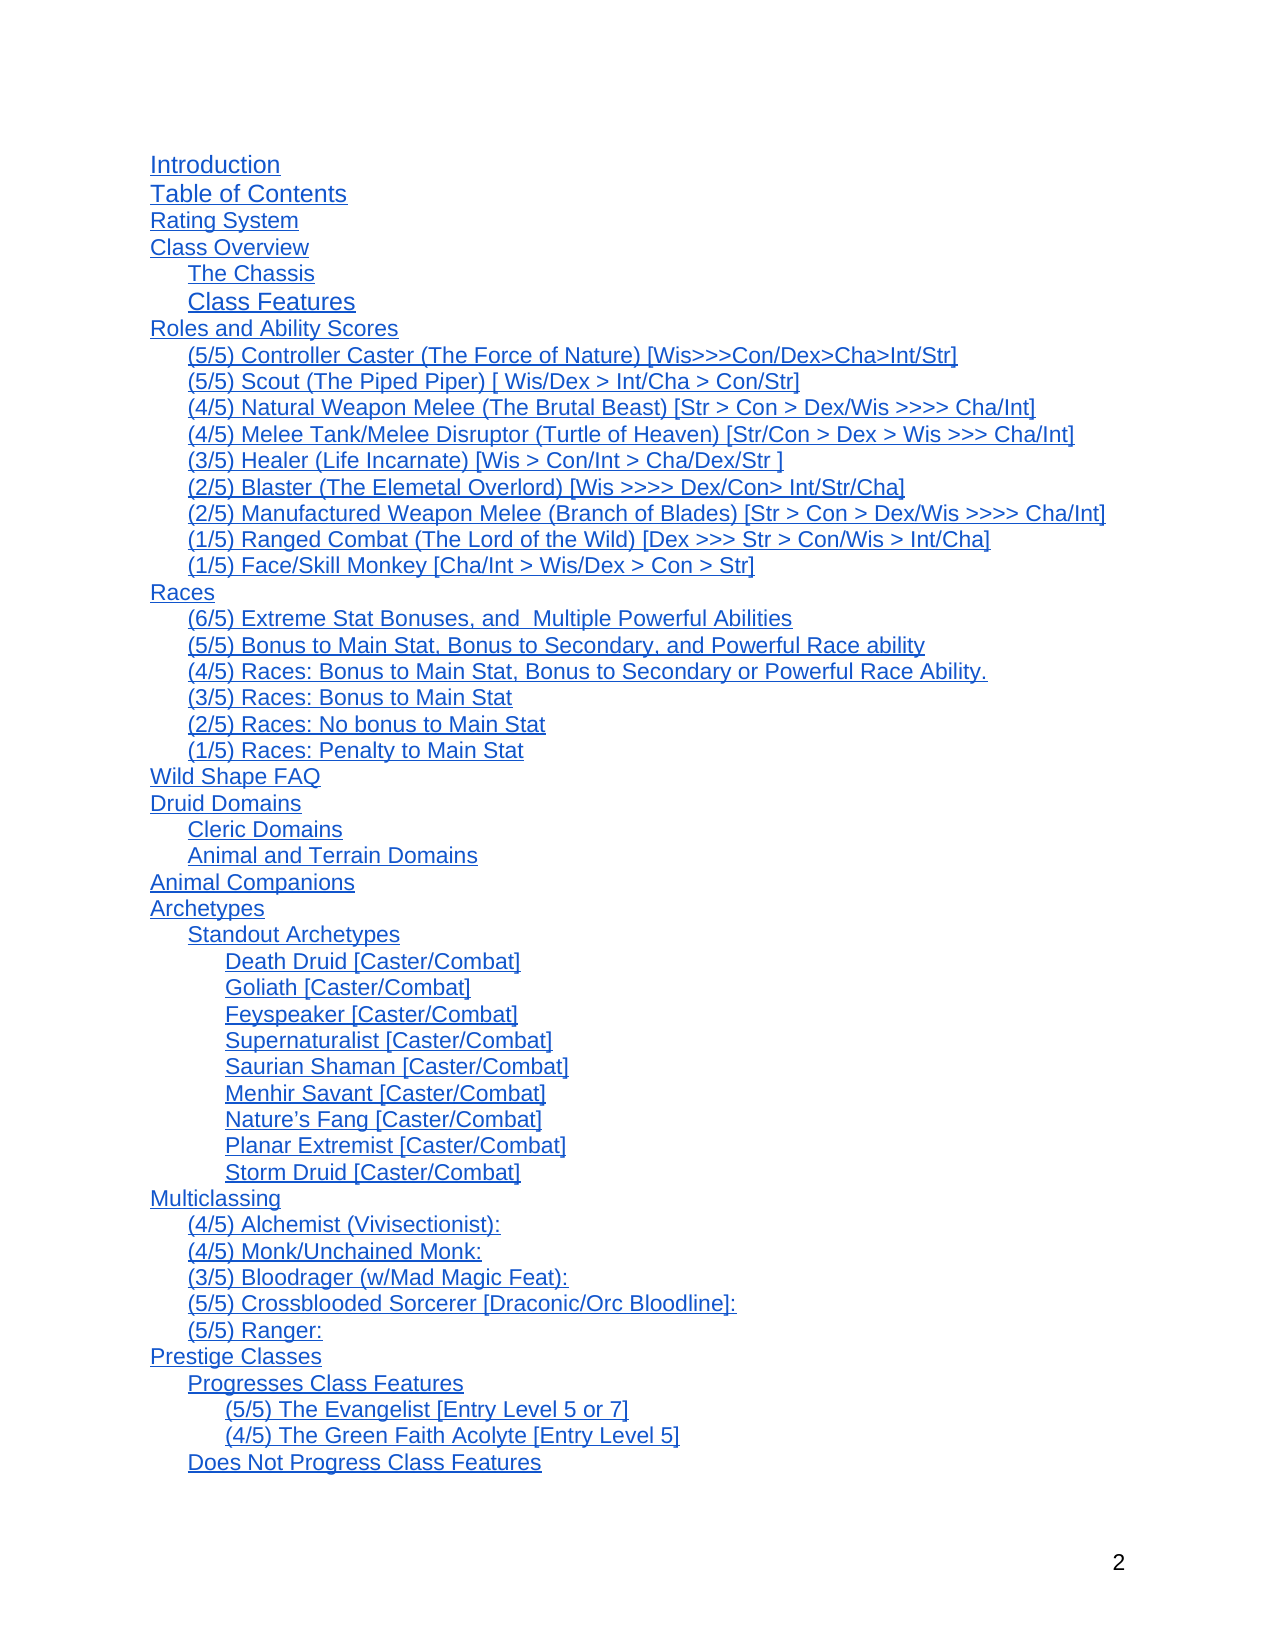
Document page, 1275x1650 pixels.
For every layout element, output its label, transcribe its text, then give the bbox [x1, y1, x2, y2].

text (4/5) The Green Faith Acolyte [Entry Level 5] [225, 1422, 1125, 1448]
text (4/5) Monk/Unchained Monk: [187, 1238, 1125, 1264]
text (1/5) Face/Skill Monkey [Cha/Int > Wis/Dex > Con > Str] [187, 552, 1125, 579]
text Menhir Savant [Caster/Combat] [225, 1079, 1125, 1106]
text (2/5) Manufactured Weapon Melee (Branch of Blades) [Str > Con > Dex/Wis >>>> Cha/Int] [187, 500, 1125, 526]
text (6/5) Extreme Stat Bonuses, and Multiple Powerful Abilities [187, 605, 1125, 632]
text (3/5) Races: Bonus to Main Stat [187, 684, 1125, 711]
text (4/5) Natural Weapon Melee (The Brutal Beast) [Str > Con > Dex/Wis >>>> Cha/Int] [187, 394, 1125, 421]
text Multiclassing [150, 1185, 1125, 1211]
text Class Features [187, 287, 1125, 315]
text (5/5) Ranger: [187, 1317, 1125, 1343]
text (4/5) Alchemist (Vivisectionist): [187, 1211, 1125, 1238]
text Animal Companions [150, 869, 1125, 895]
text Saurian Shaman [Caster/Combat] [225, 1053, 1125, 1079]
text (5/5) The Evangelist [Entry Level 5 or 7] [225, 1396, 1125, 1422]
text Progresses Class Features [187, 1369, 1125, 1396]
text Planar Extremist [Caster/Combat] [225, 1132, 1125, 1159]
text Table of Contents [150, 179, 1125, 207]
text (4/5) Races: Bonus to Main Stat, Bonus to Secondary or Powerful Race Ability. [187, 658, 1125, 684]
text Storm Druid [Caster/Combat] [225, 1159, 1125, 1185]
text Death Druid [Caster/Combat] [225, 948, 1125, 974]
text (5/5) Controller Caster (The Force of Nature) [Wis>>>Con/Dex>Cha>Int/Str] [187, 342, 1125, 368]
text (4/5) Melee Tank/Melee Disruptor (Turtle of Heaven) [Str/Con > Dex > Wis >>> Cha/Int] [187, 421, 1125, 447]
text (2/5) Blaster (The Elemetal Overlord) [Wis >>>> Dex/Con> Int/Str/Cha] [187, 473, 1125, 500]
text Supernaturalist [Caster/Combat] [225, 1027, 1125, 1053]
text Nature’s Fang [Caster/Combat] [225, 1106, 1125, 1132]
text The Chassis [187, 260, 1125, 287]
text Roles and Ability Scores [150, 315, 1125, 342]
text (1/5) Races: Penalty to Main Stat [187, 737, 1125, 763]
text Prestige Classes [150, 1343, 1125, 1369]
text Cleric Domains [187, 816, 1125, 842]
text (2/5) Races: No bonus to Main Stat [187, 711, 1125, 737]
text Does Not Progress Class Features [187, 1448, 1125, 1475]
text Druid Domains [150, 790, 1125, 816]
text Feyspeaker [Caster/Combat] [225, 1001, 1125, 1027]
text (1/5) Ranged Combat (The Lord of the Wild) [Dex >>> Str > Con/Wis > Int/Cha] [187, 526, 1125, 552]
text (5/5) Bonus to Main Stat, Bonus to Secondary, and Powerful Race ability [187, 632, 1125, 658]
text (5/5) Crossblooded Sorcerer [Draconic/Orc Bloodline]: [187, 1290, 1125, 1317]
text (5/5) Scout (The Piped Piper) [ Wis/Dex > Int/Cha > Con/Str] [187, 368, 1125, 394]
text Rating System [150, 207, 1125, 234]
text Animal and Terrain Domains [187, 842, 1125, 869]
text Introduction [150, 150, 1125, 179]
text Class Overview [150, 234, 1125, 260]
text Races [150, 579, 1125, 605]
text (3/5) Bloodrager (w/Mad Magic Feat): [187, 1264, 1125, 1290]
text Standout Archetypes [187, 921, 1125, 948]
text Goliath [Caster/Combat] [225, 974, 1125, 1001]
text Wild Shape FAQ [150, 763, 1125, 790]
text (3/5) Healer (Life Incarnate) [Wis > Con/Int > Cha/Dex/Str ] [187, 447, 1125, 473]
text Archetypes [150, 895, 1125, 921]
